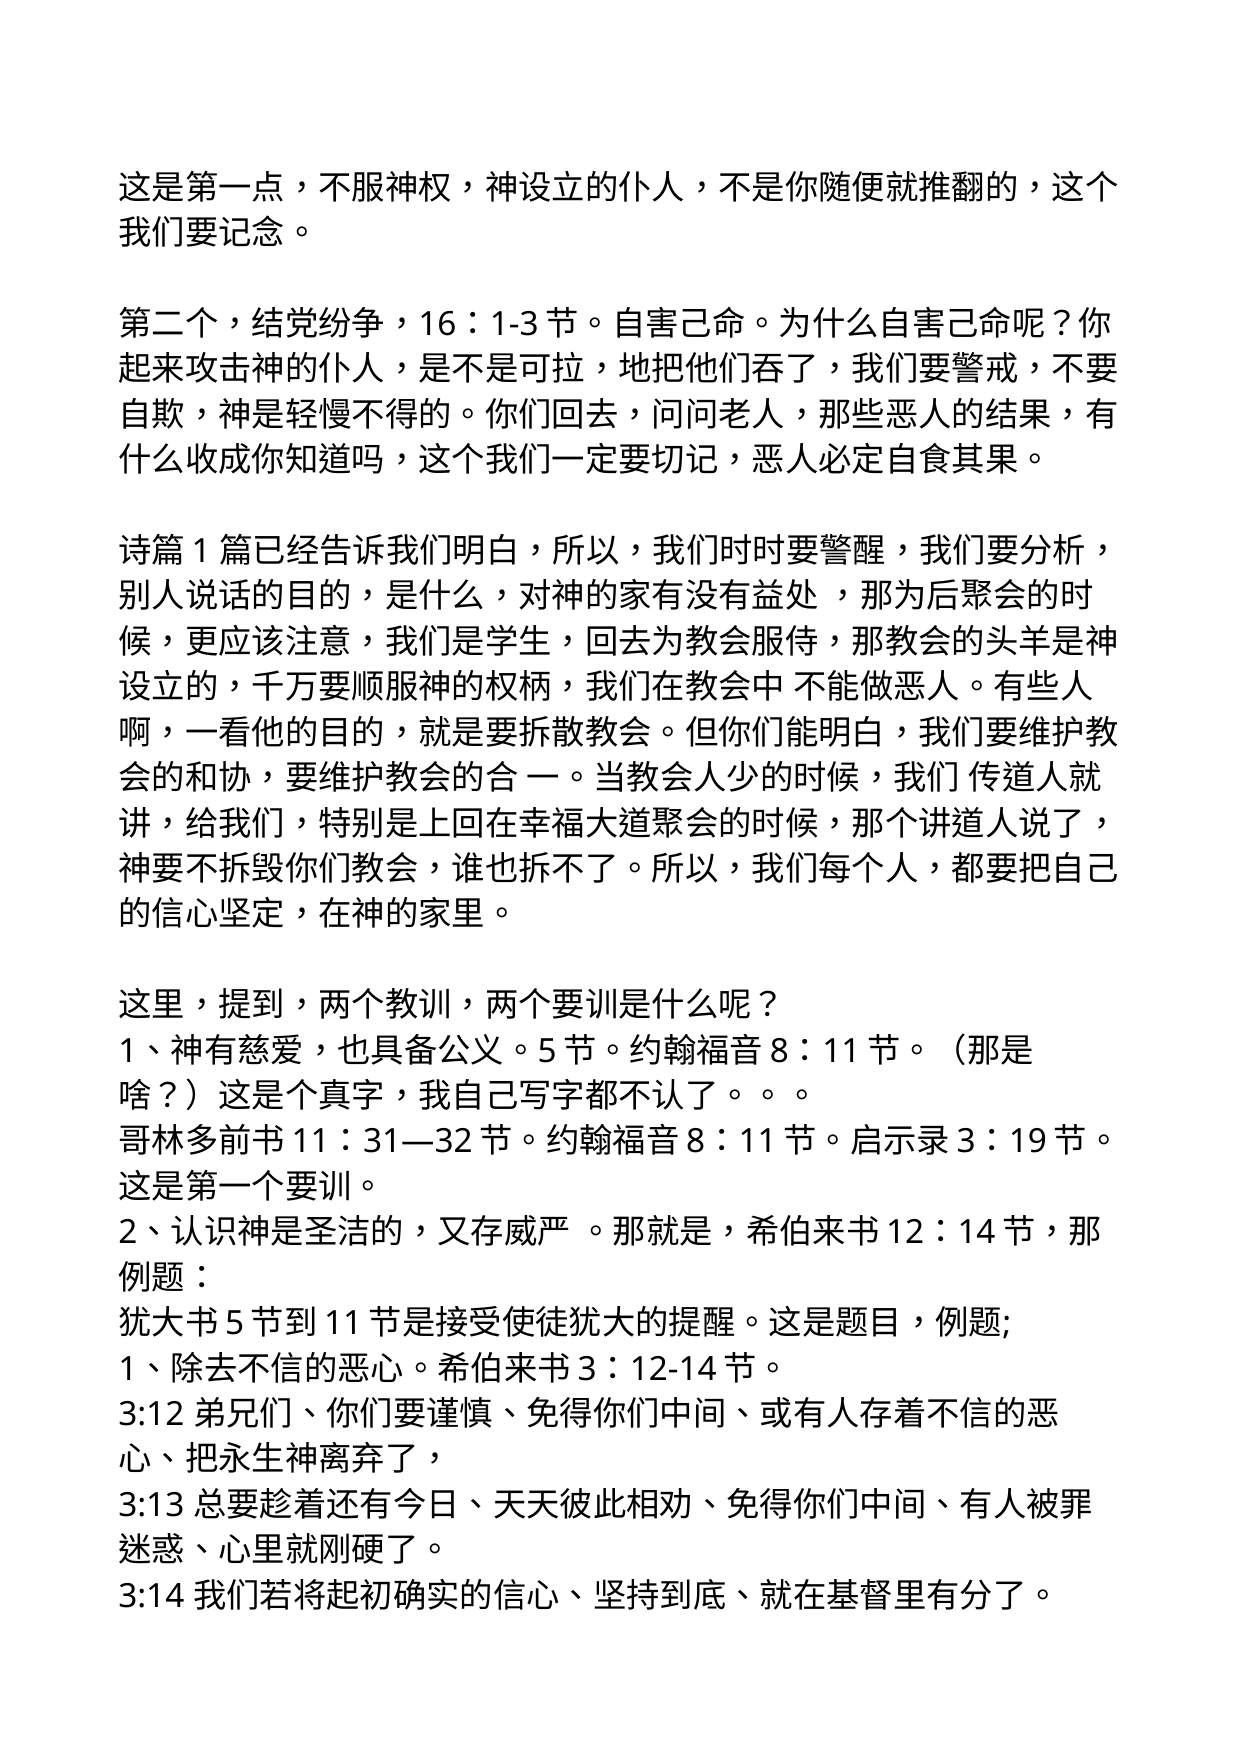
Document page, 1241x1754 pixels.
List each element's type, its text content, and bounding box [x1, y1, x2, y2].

text 犹大书5节到11节是接受使徒犹大的提醒。这是题目，例题; [118, 1299, 1122, 1344]
text 诗篇1 篇已经告诉我们明白，所以，我们时时要警醒，我们要分析，别人说话的目的，是什么，对神的家有没有益处 ，那为后聚会的时候，更应该注意，我们是学生，回去为教会服侍，那教会的头羊是神设立的，千万要顺服神的权柄，我们在教会中 不能做恶人。有些人啊，一看他的目的，就是要拆散教会。但你们能明白，我们要维护教会的和协，要维护教会的合 一。当教会人少的时候，我们 传道人就讲，给我们，特别是上回在幸福大道聚会的时候，那个讲道人说了，神要不拆毁你们教会，谁也拆不了。所以，我们每个人，都要把自己的信心坚定，在神的家里。 [118, 527, 1122, 936]
text 1、神有慈爱，也具备公义。5节。约翰福音8：11节。（那是啥？）这是个真字，我自己写字都不认了。。。 [118, 1026, 1122, 1117]
text 3:12 弟兄们、你们要谨慎、免得你们中间、或有人存着不信的恶心、把永生神离弃了， [118, 1390, 1122, 1481]
text 3:13 总要趁着还有今日、天天彼此相劝、免得你们中间、有人被罪迷惑、心里就刚硬了。 [118, 1481, 1122, 1571]
text 3:14 我们若将起初确实的信心、坚持到底、就在基督里有分了。 [118, 1571, 1122, 1617]
text 哥林多前书11：31—32节。约翰福音8：11节。启示录3：19节。这是第一个要训。 [118, 1117, 1122, 1208]
text 这里，提到，两个教训，两个要训是什么呢？ [118, 981, 1122, 1026]
text 2、认识神是圣洁的，又存威严 。那就是，希伯来书12：14节，那例题： [118, 1208, 1122, 1299]
text 1、除去不信的恶心。希伯来书3：12-14节。 [118, 1344, 1122, 1390]
text 第二个，结党纷争，16：1-3节。自害己命。为什么自害己命呢？你起来攻击神的仆人，是不是可拉，地把他们吞了，我们要警戒，不要自欺，神是轻慢不得的。你们回去，问问老人，那些恶人的结果，有什么收成你知道吗，这个我们一定要切记，恶人必定自食其果。 [118, 300, 1122, 481]
text 这是第一点，不服神权，神设立的仆人，不是你随便就推翻的，这个我们要记念。 [118, 163, 1122, 254]
